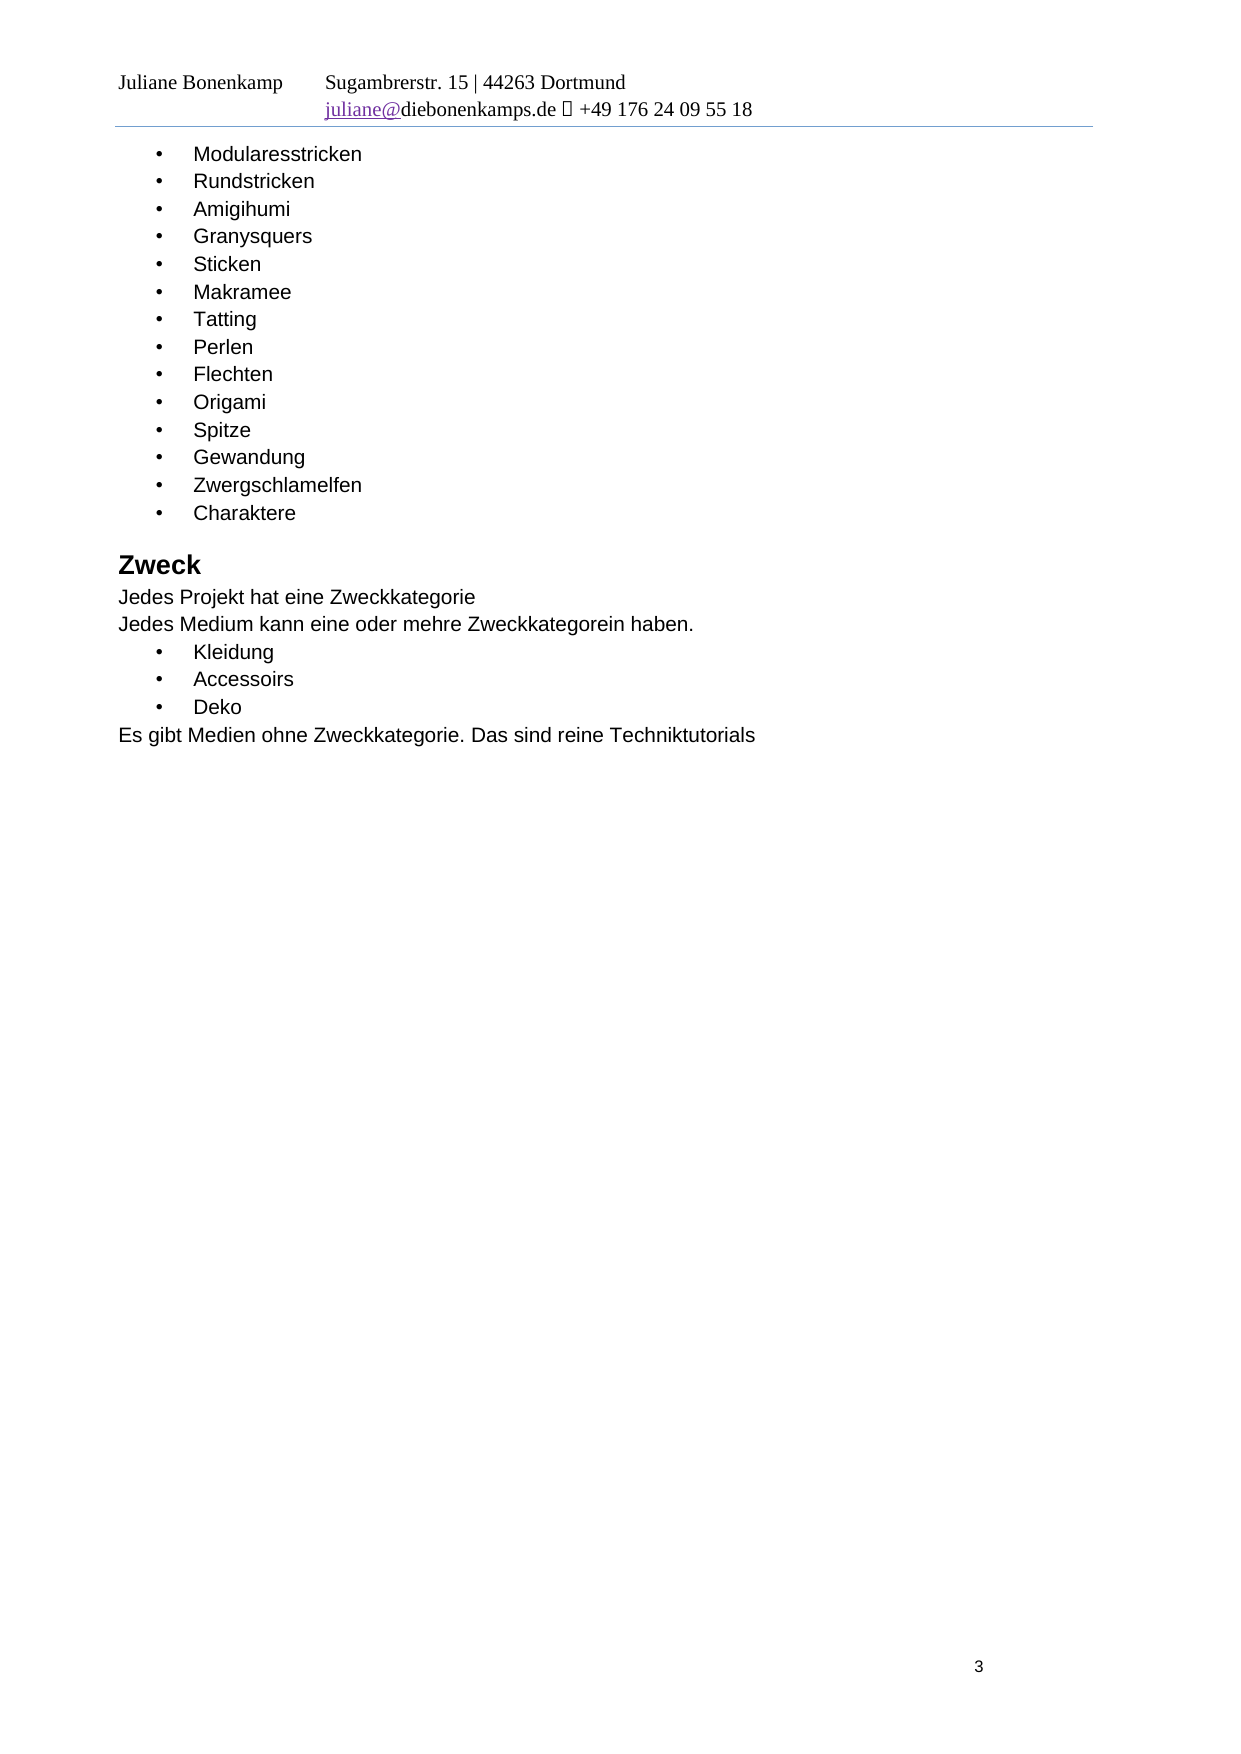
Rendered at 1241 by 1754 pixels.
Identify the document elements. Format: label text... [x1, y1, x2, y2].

list Origami [156, 390, 1090, 414]
list Makramee [156, 279, 1090, 303]
list Modularesstricken [156, 141, 1090, 166]
list Gewandung [156, 445, 1090, 469]
list Spitze [156, 417, 1090, 442]
list Accessoirs [156, 667, 1090, 691]
list Sticken [156, 252, 1090, 276]
list Flechten [156, 362, 1090, 386]
list Amigihumi [156, 197, 1090, 221]
list Rundstricken [156, 169, 1090, 193]
list Charaktere [156, 500, 1090, 524]
text Jedes Projekt hat eine Zweckkategorie [118, 585, 1090, 609]
text Es gibt Medien ohne Zweckkategorie. Das sind reine Techniktutorials [118, 722, 1090, 746]
subtitle Zweck [118, 549, 1090, 580]
list Granysquers [156, 224, 1090, 248]
list Tatting [156, 307, 1090, 331]
text Jedes Medium kann eine oder mehre Zweckkategorein haben. [118, 612, 1090, 636]
list Kleidung [156, 640, 1090, 664]
list Deko [156, 695, 1090, 719]
list Perlen [156, 335, 1090, 359]
list Zwergschlamelfen [156, 473, 1090, 497]
